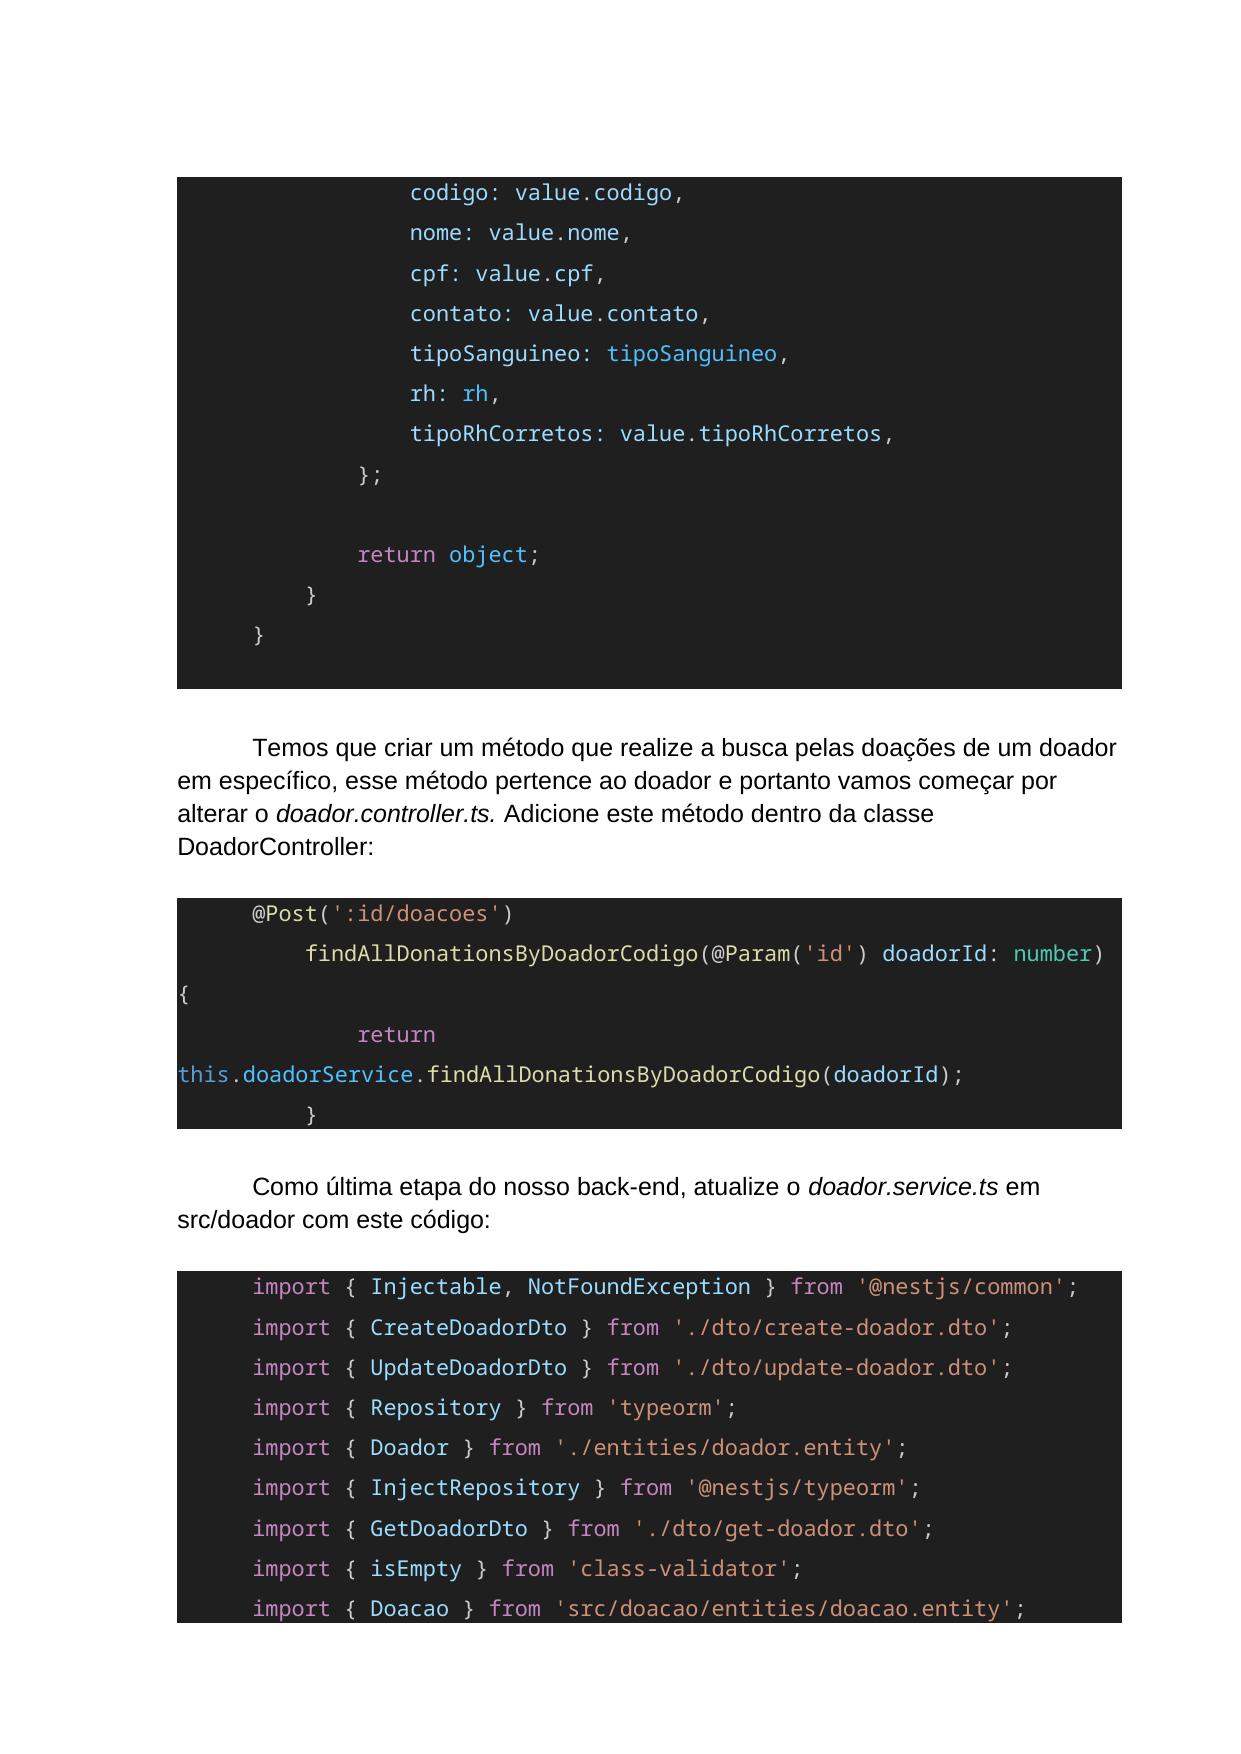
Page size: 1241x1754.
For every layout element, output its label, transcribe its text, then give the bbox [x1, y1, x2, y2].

text tipoRhCorretos: value.tipoRhCorretos, [177, 418, 1122, 448]
text }; [177, 458, 1122, 488]
text nome: value.nome, [177, 217, 1122, 247]
text import { UpdateDoadorDto } from './dto/update-doador.dto'; [177, 1352, 1122, 1381]
text } [177, 1099, 1122, 1129]
text import { CreateDoadorDto } from './dto/create-doador.dto'; [177, 1311, 1122, 1341]
text import { GetDoadorDto } from './dto/get-doador.dto'; [177, 1512, 1122, 1542]
text Temos que criar um método que realize a busca pelas doações de um doador em específico, esse método pertence ao doador e portanto vamos começar por alterar o doador.controller.ts. Adicione este método dentro da classe DoadorController: [177, 733, 1122, 861]
text } [177, 579, 1122, 609]
text Como última etapa do nosso back-end, atualize o doador.service.ts em src/doador com este código: [177, 1172, 1122, 1234]
text } [177, 619, 1122, 649]
text rh: rh, [177, 378, 1122, 408]
text codigo: value.codigo, [177, 177, 1122, 207]
text contato: value.contato, [177, 298, 1122, 327]
text @Post(':id/doacoes') [177, 898, 1122, 928]
text cpf: value.cpf, [177, 257, 1122, 287]
text import { InjectRepository } from '@nestjs/typeorm'; [177, 1472, 1122, 1502]
text import { Doador } from './entities/doador.entity'; [177, 1432, 1122, 1462]
text import { Injectable, NotFoundException } from '@nestjs/common'; [177, 1271, 1122, 1301]
text return object; [177, 539, 1122, 569]
text findAllDonationsByDoadorCodigo(@Param('id') doadorId: number) { [177, 938, 1122, 1008]
text import { Repository } from 'typeorm'; [177, 1392, 1122, 1422]
text tipoSanguineo: tipoSanguineo, [177, 338, 1122, 368]
text import { isEmpty } from 'class-validator'; [177, 1553, 1122, 1582]
text import { Doacao } from 'src/doacao/entities/doacao.entity'; [177, 1593, 1122, 1623]
text return this.doadorService.findAllDonationsByDoadorCodigo(doadorId); [177, 1018, 1122, 1088]
